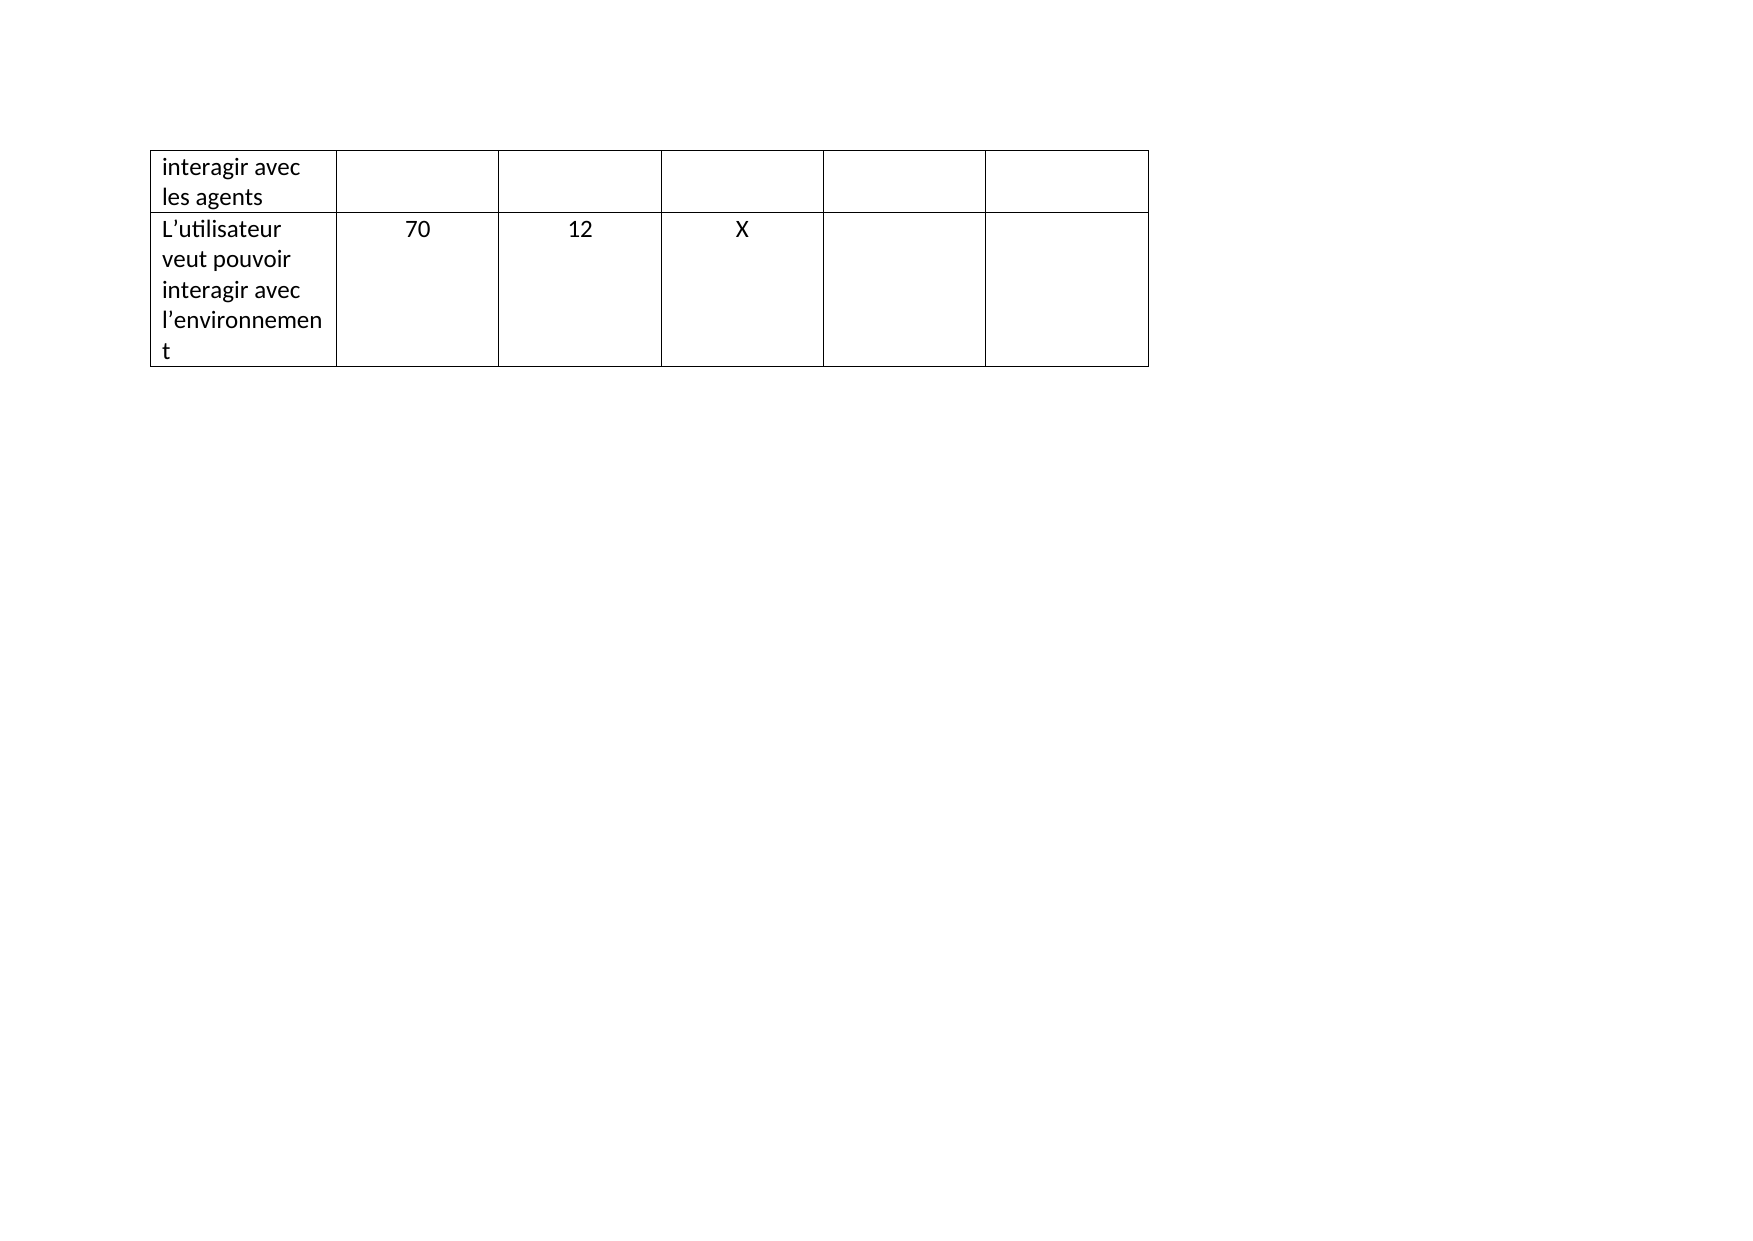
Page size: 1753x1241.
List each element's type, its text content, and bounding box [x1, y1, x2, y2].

table_cell L’utilisateur veut pouvoir interagir avec l’environnement [151, 213, 336, 366]
table_cell [986, 151, 1148, 212]
table_cell [499, 151, 661, 212]
table_cell [986, 213, 1148, 366]
table_cell interagir avec les agents [151, 151, 336, 212]
table_cell X [662, 213, 823, 366]
table_cell 12 [499, 213, 661, 366]
table_cell 70 [337, 213, 498, 366]
table_cell [337, 151, 498, 212]
table_cell [662, 151, 823, 212]
table_cell [824, 213, 985, 366]
table_cell [824, 151, 985, 212]
